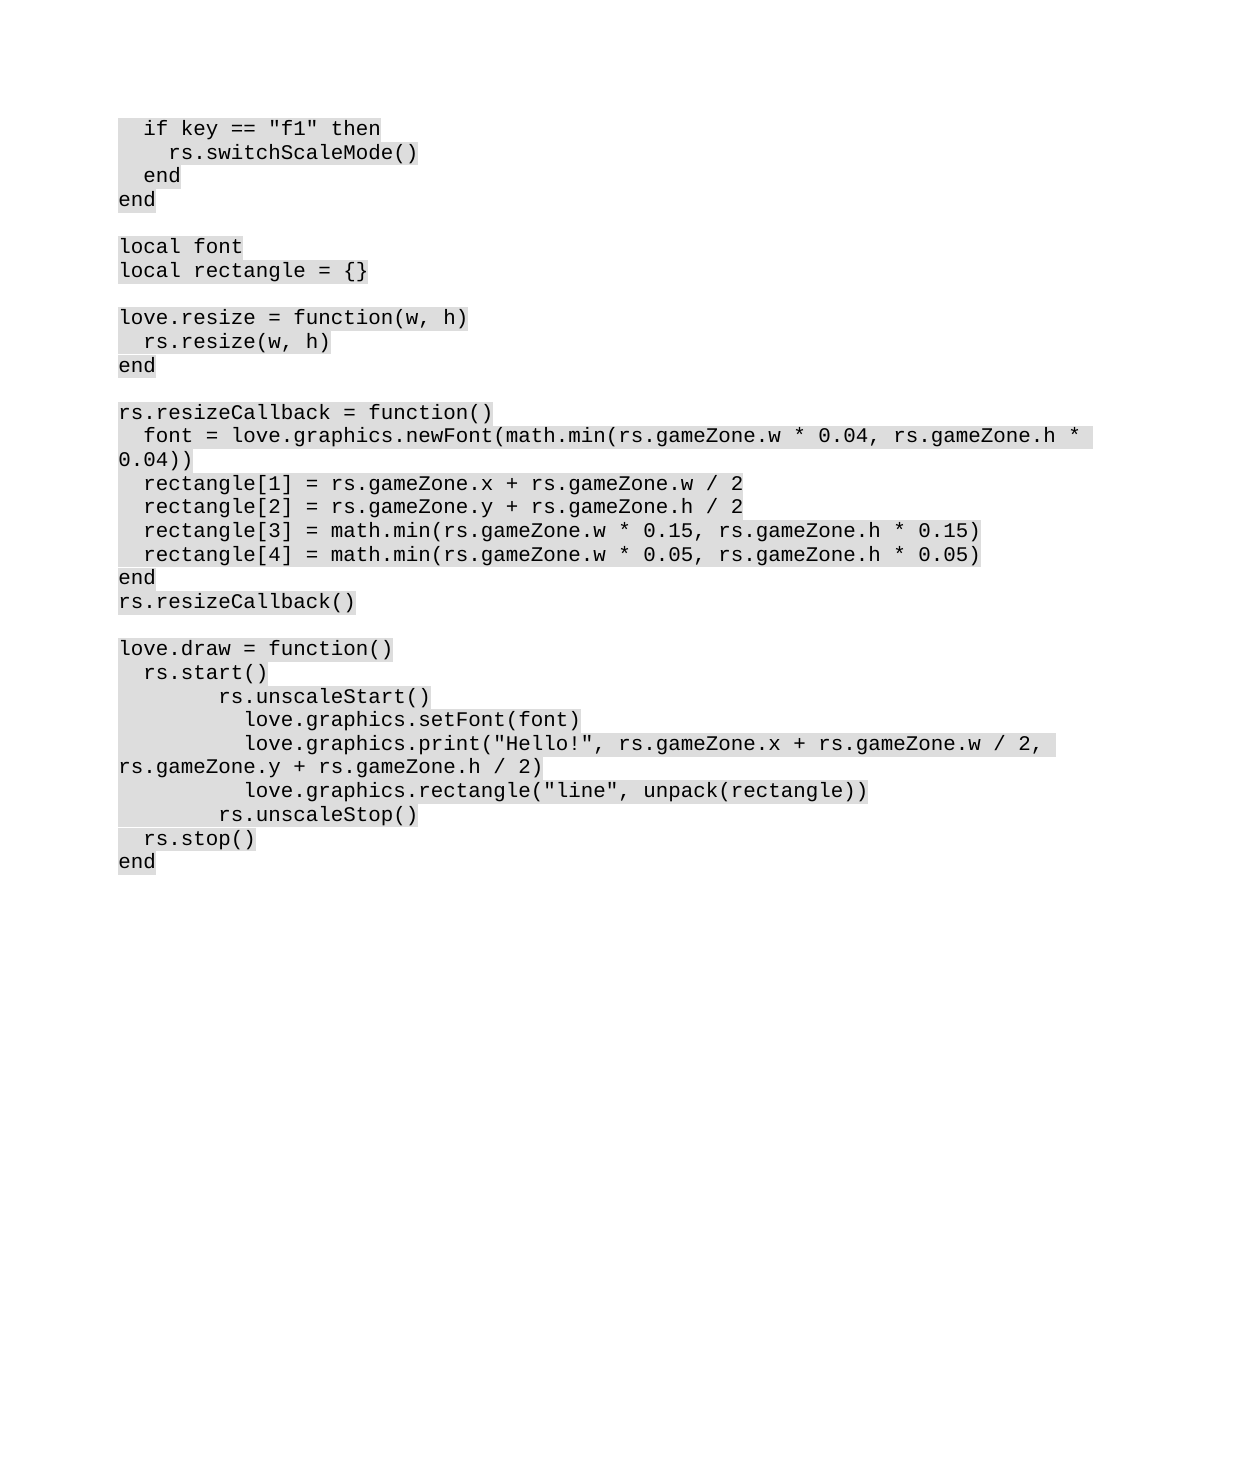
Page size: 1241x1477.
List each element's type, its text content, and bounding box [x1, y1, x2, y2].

text rs.unscaleStop() [418, 804, 1122, 827]
text rs.switchScaleMode() [418, 142, 1122, 165]
text rs.stop() [118, 827, 1122, 851]
text love.graphics.rectangle("line", unpack(rectangle)) [868, 780, 1122, 804]
text rectangle[2] = rs.gameZone.y + rs.gameZone.h / 2 [743, 496, 1122, 520]
text local font [243, 236, 1122, 260]
text rectangle[3] = math.min(rs.gameZone.w * 0.15, rs.gameZone.h * 0.15) [981, 520, 1122, 544]
text rectangle[1] = rs.gameZone.x + rs.gameZone.w / 2 [743, 473, 1122, 496]
text rs.resizeCallback() [356, 591, 1122, 615]
text love.draw = function() [393, 638, 1122, 662]
text font = love.graphics.newFont(math.min(rs.gameZone.w * 0.04, rs.gameZone.h * 0.04)) [193, 426, 1122, 473]
text end [118, 354, 1122, 378]
text end [181, 165, 1122, 189]
text rectangle[4] = math.min(rs.gameZone.w * 0.05, rs.gameZone.h * 0.05) [981, 544, 1122, 567]
text end [156, 851, 1122, 875]
text love.graphics.print("Hello!", rs.gameZone.x + rs.gameZone.w / 2, rs.gameZone.y + rs.gameZone.h / 2) [543, 733, 1122, 780]
text rs.resize(w, h) [331, 331, 1122, 354]
text if key == "f1" then [381, 118, 1122, 142]
text love.graphics.setFont(font) [581, 709, 1122, 733]
text end [118, 567, 1122, 591]
text rs.unscaleStart() [431, 686, 1122, 709]
text rs.resizeCallback = function() [493, 402, 1122, 426]
text end [156, 189, 1122, 213]
text rs.start() [268, 662, 1122, 686]
text local rectangle = {} [368, 260, 1122, 284]
text love.resize = function(w, h) [468, 307, 1122, 331]
